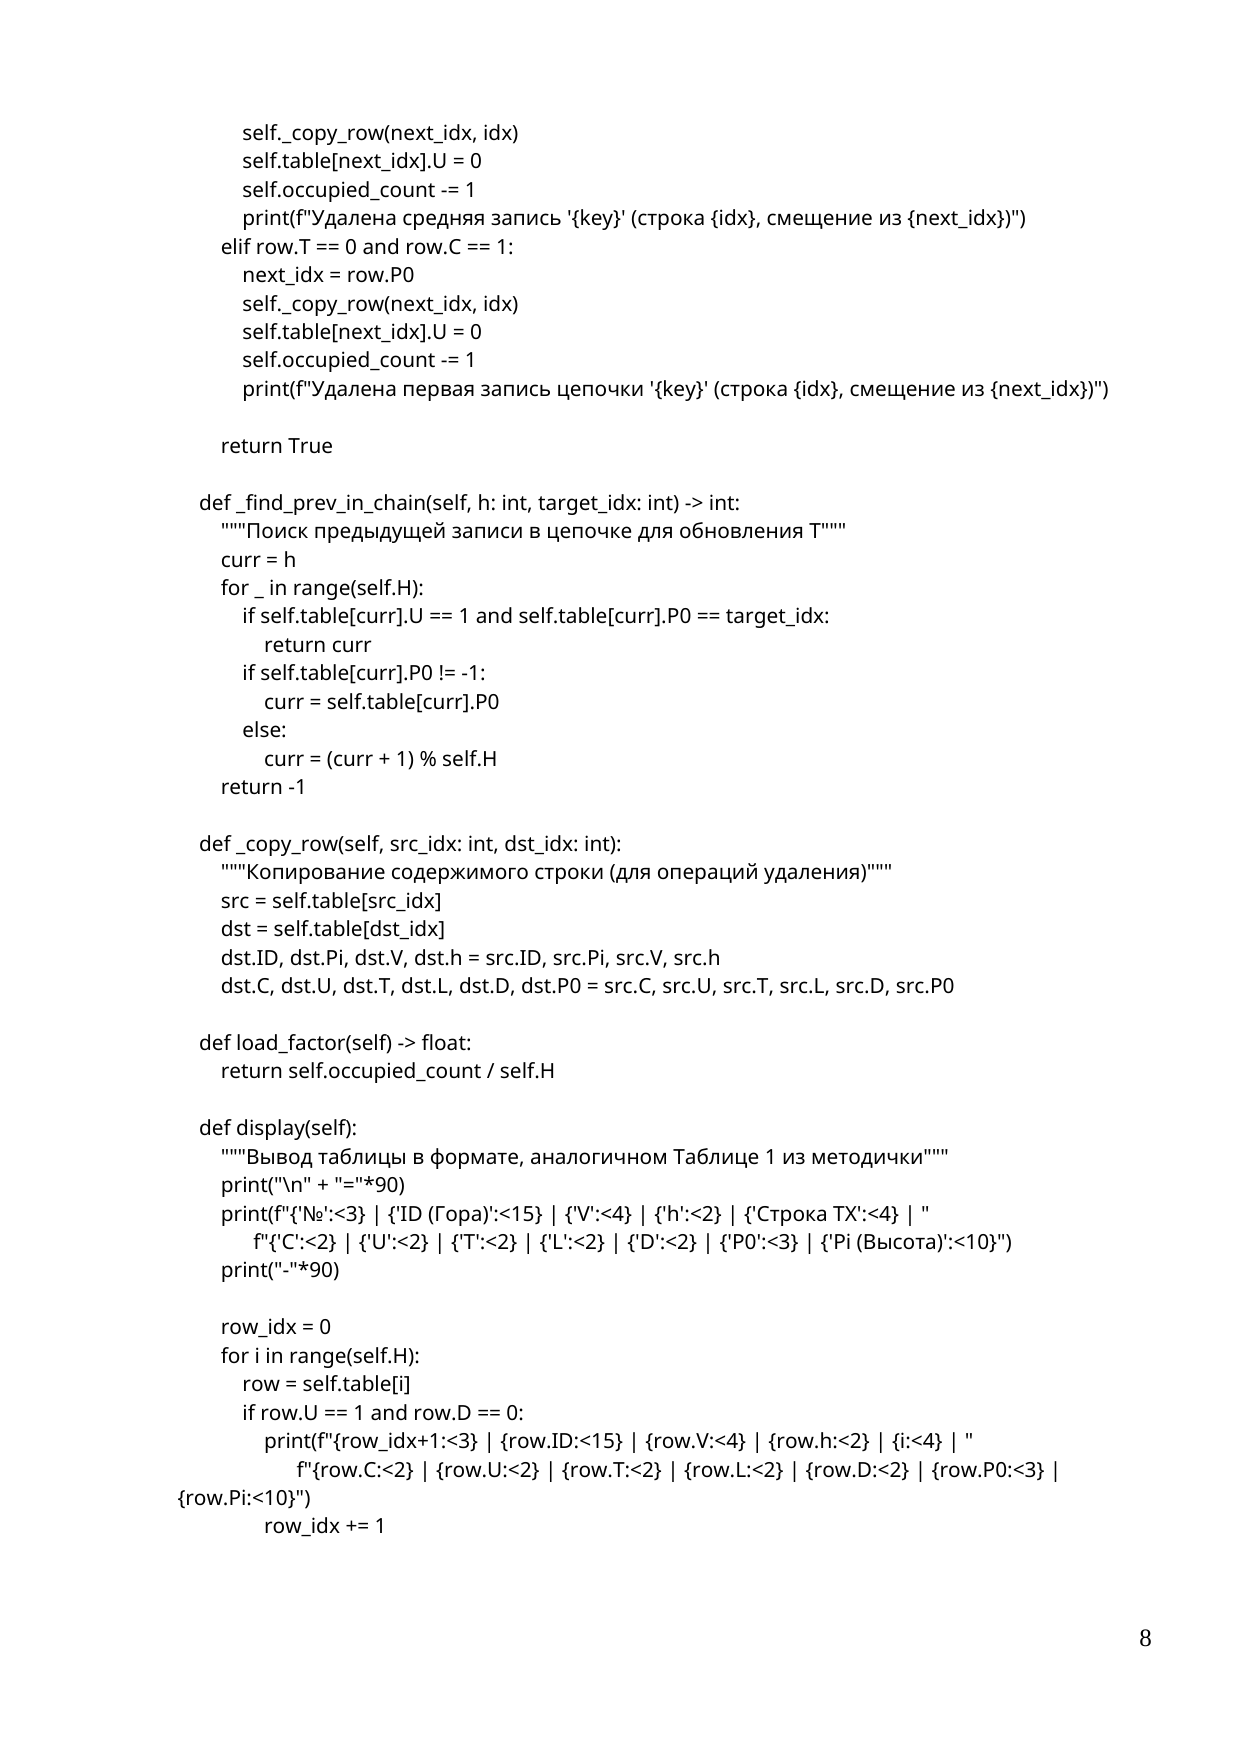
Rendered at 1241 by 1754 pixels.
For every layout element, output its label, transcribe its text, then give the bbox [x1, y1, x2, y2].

text dst = self.table[dst_idx] [177, 914, 1152, 943]
text self.occupied_count -= 1 [177, 175, 1152, 203]
text def _copy_row(self, src_idx: int, dst_idx: int): [177, 829, 1152, 857]
text return self.occupied_count / self.H [177, 1057, 1152, 1085]
text if row.U == 1 and row.D == 0: [177, 1398, 1152, 1426]
text self.occupied_count -= 1 [177, 346, 1152, 374]
text def _find_prev_in_chain(self, h: int, target_idx: int) -> int: [177, 488, 1152, 516]
text curr = h [177, 545, 1152, 573]
text """Вывод таблицы в формате, аналогичном Таблице 1 из методички""" [177, 1142, 1152, 1170]
text self.table[next_idx].U = 0 [177, 317, 1152, 346]
text print("\n" + "="*90) [177, 1170, 1152, 1199]
text src = self.table[src_idx] [177, 886, 1152, 914]
text row = self.table[i] [177, 1369, 1152, 1398]
text if self.table[curr].P0 != -1: [177, 658, 1152, 687]
text for _ in range(self.H): [177, 573, 1152, 602]
text self.table[next_idx].U = 0 [177, 147, 1152, 175]
text return -1 [177, 772, 1152, 801]
text return curr [177, 630, 1152, 658]
text print(f"Удалена первая запись цепочки '{key}' (строка {idx}, смещение из {next_idx})") [177, 374, 1152, 402]
text self._copy_row(next_idx, idx) [177, 289, 1152, 317]
text curr = self.table[curr].P0 [177, 687, 1152, 715]
text next_idx = row.P0 [177, 260, 1152, 289]
text elif row.T == 0 and row.C == 1: [177, 232, 1152, 260]
text dst.ID, dst.Pi, dst.V, dst.h = src.ID, src.Pi, src.V, src.h [177, 943, 1152, 971]
text print(f"Удалена средняя запись '{key}' (строка {idx}, смещение из {next_idx})") [177, 203, 1152, 232]
text row_idx = 0 [177, 1312, 1152, 1341]
text row_idx += 1 [177, 1512, 1152, 1540]
text return True [177, 431, 1152, 459]
text f"{row.C:<2} | {row.U:<2} | {row.T:<2} | {row.L:<2} | {row.D:<2} | {row.P0:<3} | {row.Pi:<10}") [177, 1455, 1152, 1512]
text print(f"{'№':<3} | {'ID (Гора)':<15} | {'V':<4} | {'h':<2} | {'Строка ТХ':<4} | " [177, 1199, 1152, 1227]
text print("-"*90) [177, 1256, 1152, 1284]
text def load_factor(self) -> float: [177, 1028, 1152, 1057]
text f"{'C':<2} | {'U':<2} | {'T':<2} | {'L':<2} | {'D':<2} | {'P0':<3} | {'Pi (Высота)':<10}") [177, 1227, 1152, 1256]
text print(f"{row_idx+1:<3} | {row.ID:<15} | {row.V:<4} | {row.h:<2} | {i:<4} | " [177, 1426, 1152, 1455]
text for i in range(self.H): [177, 1341, 1152, 1369]
text curr = (curr + 1) % self.H [177, 744, 1152, 772]
text self._copy_row(next_idx, idx) [177, 118, 1152, 147]
text """Поиск предыдущей записи в цепочке для обновления T""" [177, 516, 1152, 545]
text else: [177, 715, 1152, 744]
text def display(self): [177, 1113, 1152, 1142]
text dst.C, dst.U, dst.T, dst.L, dst.D, dst.P0 = src.C, src.U, src.T, src.L, src.D, src.P0 [177, 971, 1152, 1000]
text if self.table[curr].U == 1 and self.table[curr].P0 == target_idx: [177, 602, 1152, 630]
text """Копирование содержимого строки (для операций удаления)""" [177, 857, 1152, 886]
